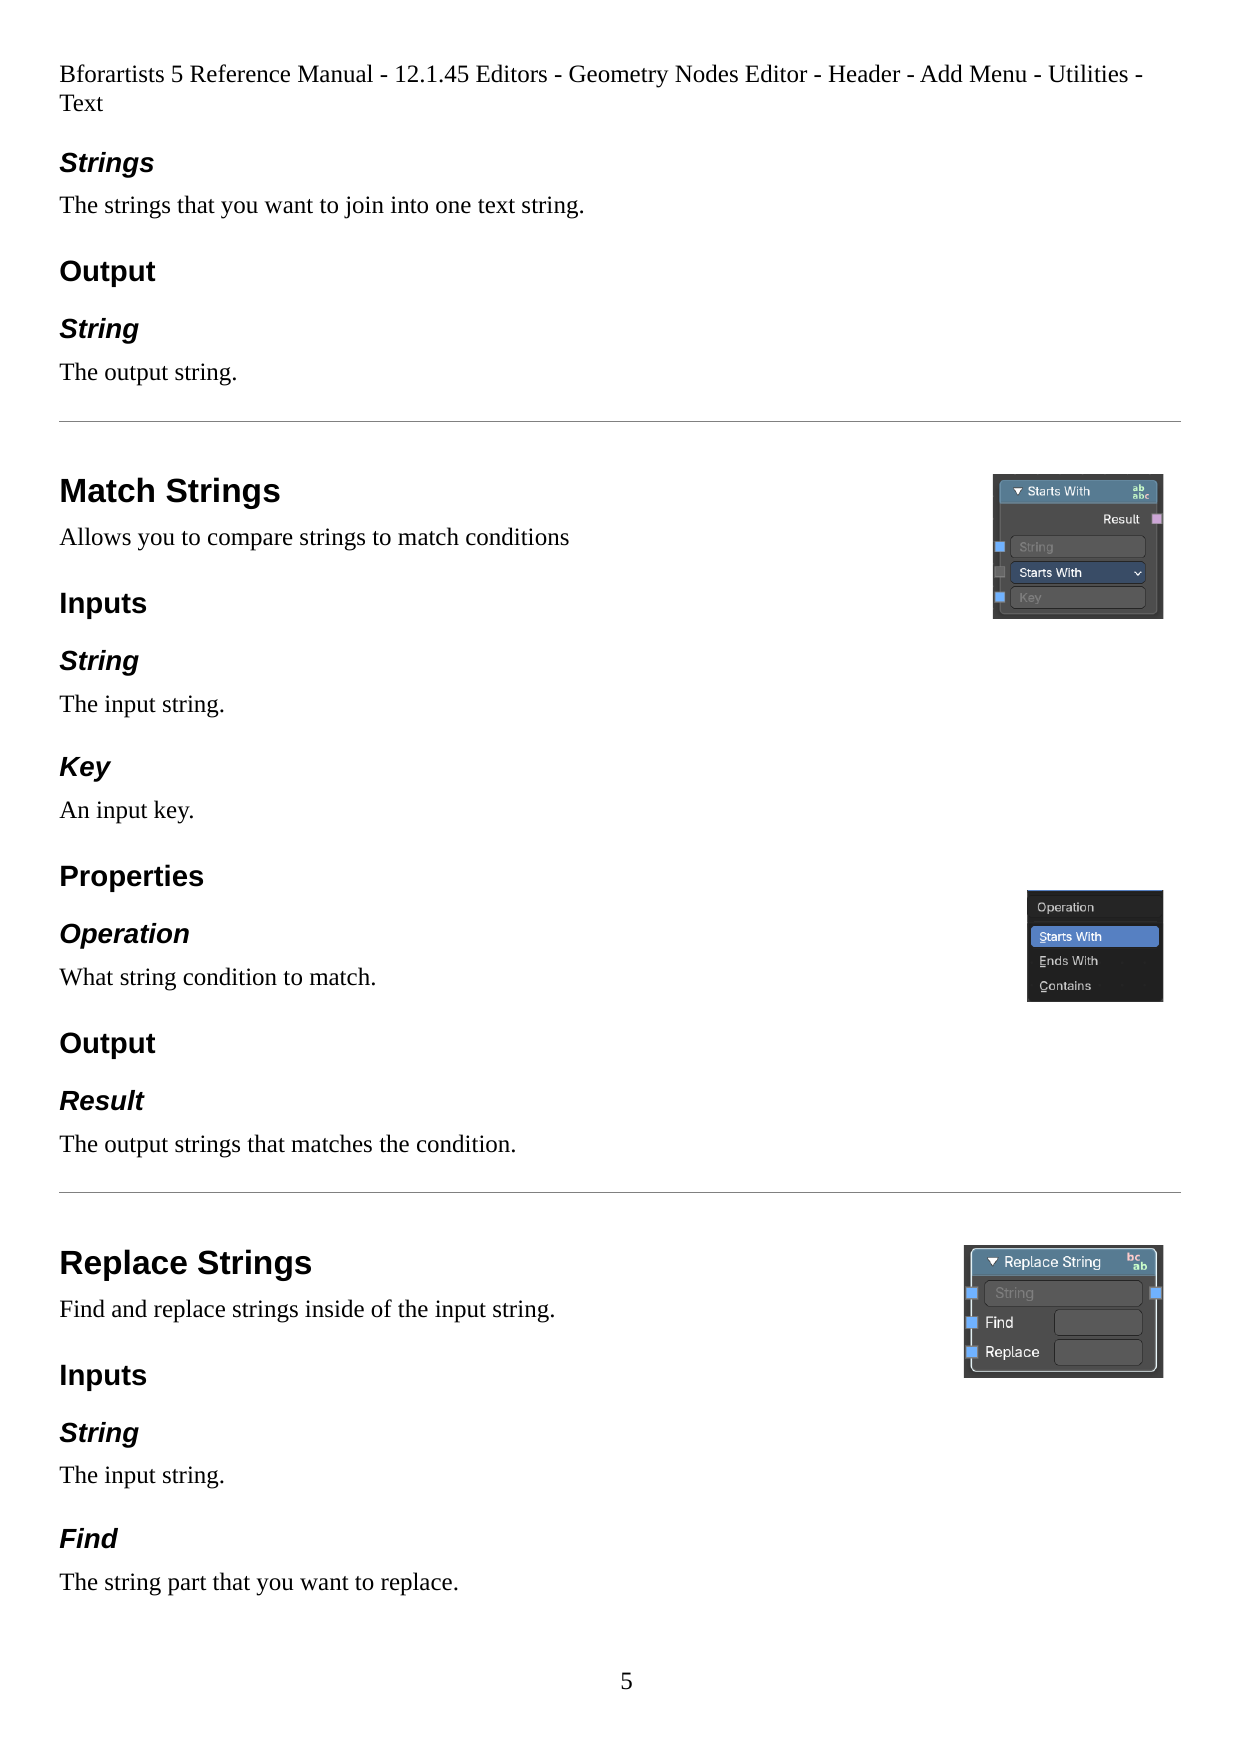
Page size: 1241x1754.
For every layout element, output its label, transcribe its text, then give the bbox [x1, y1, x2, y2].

subtitle Inputs [59, 1357, 1181, 1391]
subtitle String [59, 1416, 1181, 1448]
text An input key. [59, 795, 1181, 824]
subtitle Strings [59, 146, 1181, 178]
text The output string. [59, 357, 1181, 386]
picture [992, 474, 1164, 619]
subtitle Output [59, 1026, 1181, 1059]
picture [963, 1245, 1164, 1378]
subtitle Replace Strings [59, 1243, 1181, 1281]
text The string part that you want to replace. [59, 1567, 1181, 1595]
text The strings that you want to join into one text string. [59, 190, 1181, 219]
subtitle Match Strings [59, 471, 1181, 510]
subtitle [1164, 917, 1181, 949]
subtitle Result [59, 1084, 1181, 1116]
subtitle String [59, 645, 1181, 677]
text What string condition to match. [59, 962, 1027, 991]
subtitle String [59, 313, 1181, 345]
subtitle Find [59, 1522, 1181, 1554]
subtitle Inputs [59, 586, 1181, 620]
picture [1027, 890, 1164, 1002]
subtitle Key [59, 751, 1181, 783]
text The input string. [59, 1461, 1181, 1489]
text Find and replace strings inside of the input string. [59, 1294, 963, 1323]
text Allows you to compare strings to match conditions [59, 522, 992, 551]
subtitle Properties [59, 859, 1181, 892]
subtitle Operation [59, 917, 1027, 949]
text The output strings that matches the condition. [59, 1129, 1181, 1157]
text The input string. [59, 689, 1181, 718]
subtitle Output [59, 254, 1181, 288]
